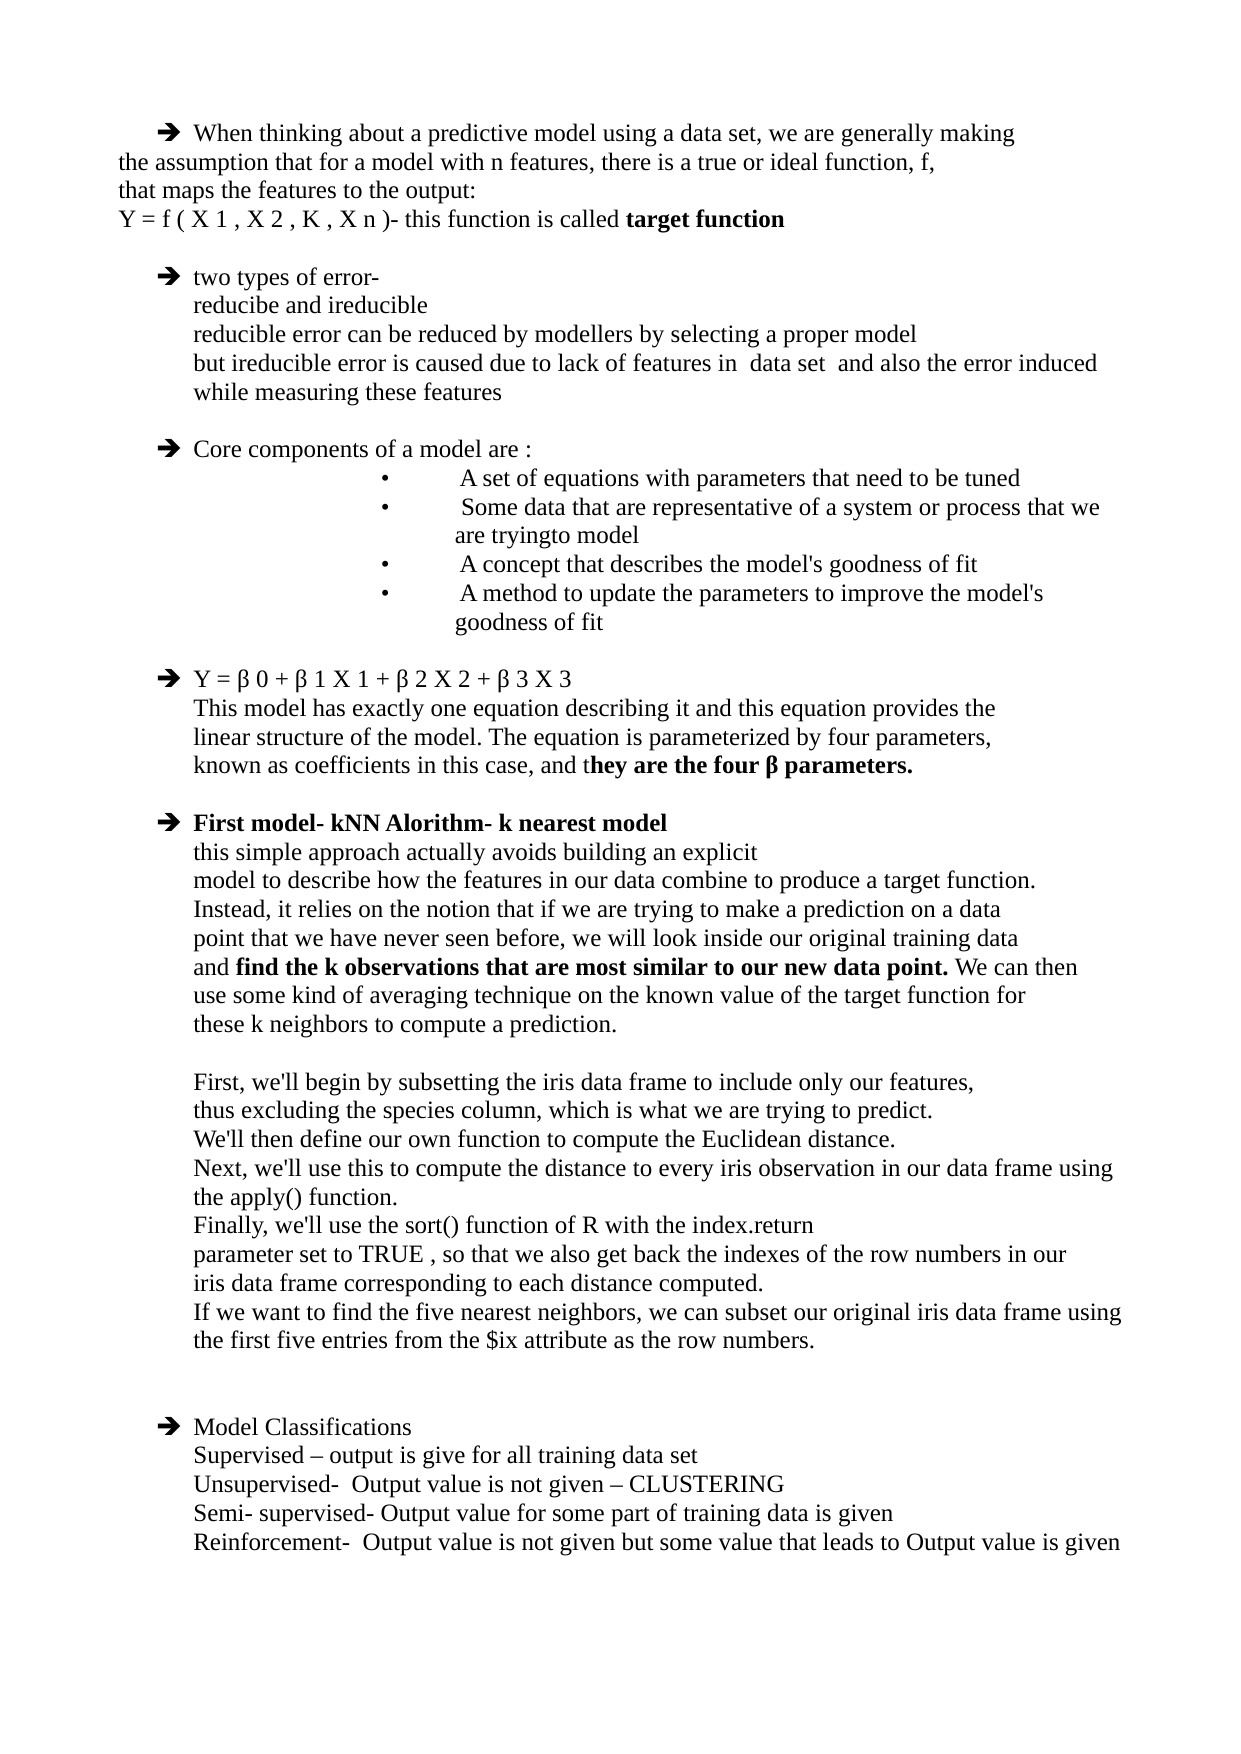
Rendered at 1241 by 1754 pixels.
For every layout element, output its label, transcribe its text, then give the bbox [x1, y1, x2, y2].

list Reinforcement- Output value is not given but some value that leads to Output value is given [156, 1527, 1122, 1556]
text Y = f ( X 1 , X 2 , K , X n )- this function is called target function [118, 204, 1122, 233]
list Semi- supervised- Output value for some part of training data is given [156, 1498, 1122, 1527]
list reducibe and ireducible [156, 291, 1122, 319]
list linear structure of the model. The equation is parameterized by four parameters, [156, 722, 1122, 751]
list iris data frame corresponding to each distance computed. [156, 1268, 1122, 1297]
list We'll then define our own function to compute the Euclidean distance. [156, 1124, 1122, 1153]
list and find the k observations that are most similar to our new data point. We can then [156, 952, 1122, 981]
list thus excluding the species column, which is what we are trying to predict. [156, 1096, 1122, 1124]
list known as coefficients in this case, and they are the four β parameters. [156, 751, 1122, 779]
list Core components of a model are : [156, 434, 1122, 463]
list Unsupervised- Output value is not given – CLUSTERING [156, 1469, 1122, 1498]
list point that we have never seen before, we will look inside our original training data [156, 923, 1122, 952]
list reducible error can be reduced by modellers by selecting a proper model [156, 319, 1122, 348]
list Supervised – output is give for all training data set [156, 1441, 1122, 1469]
list use some kind of averaging technique on the known value of the target function for [156, 981, 1122, 1009]
list First, we'll begin by subsetting the iris data frame to include only our features, [156, 1067, 1122, 1096]
text the assumption that for a model with n features, there is a true or ideal function, f, [118, 147, 1122, 176]
list • A concept that describes the model's goodness of fit [343, 549, 1122, 578]
list these k neighbors to compute a prediction. [156, 1009, 1122, 1038]
list Instead, it relies on the notion that if we are trying to make a prediction on a data [156, 894, 1122, 923]
list • A set of equations with parameters that need to be tuned [343, 463, 1122, 492]
list Finally, we'll use the sort() function of R with the index.return [156, 1211, 1122, 1239]
list but ireducible error is caused due to lack of features in data set and also the error induced while measuring these features [156, 348, 1122, 406]
list two types of error- [156, 262, 1122, 291]
list First model- kNN Alorithm- k nearest model [156, 808, 1122, 837]
list When thinking about a predictive model using a data set, we are generally making [156, 118, 1122, 147]
list this simple approach actually avoids building an explicit [156, 837, 1122, 866]
list • Some data that are representative of a system or process that we are tryingto model [343, 492, 1122, 549]
list • A method to update the parameters to improve the model's goodness of fit [343, 578, 1122, 636]
list This model has exactly one equation describing it and this equation provides the [156, 693, 1122, 722]
list model to describe how the features in our data combine to produce a target function. [156, 866, 1122, 894]
list parameter set to TRUE , so that we also get back the indexes of the row numbers in our [156, 1239, 1122, 1268]
list Y = β 0 + β 1 X 1 + β 2 X 2 + β 3 X 3 [156, 664, 1122, 693]
list If we want to find the five nearest neighbors, we can subset our original iris data frame using the first five entries from the $ix attribute as the row numbers. [156, 1297, 1122, 1354]
list Next, we'll use this to compute the distance to every iris observation in our data frame using the apply() function. [156, 1153, 1122, 1211]
list Model Classifications [156, 1412, 1122, 1441]
text that maps the features to the output: [118, 176, 1122, 204]
